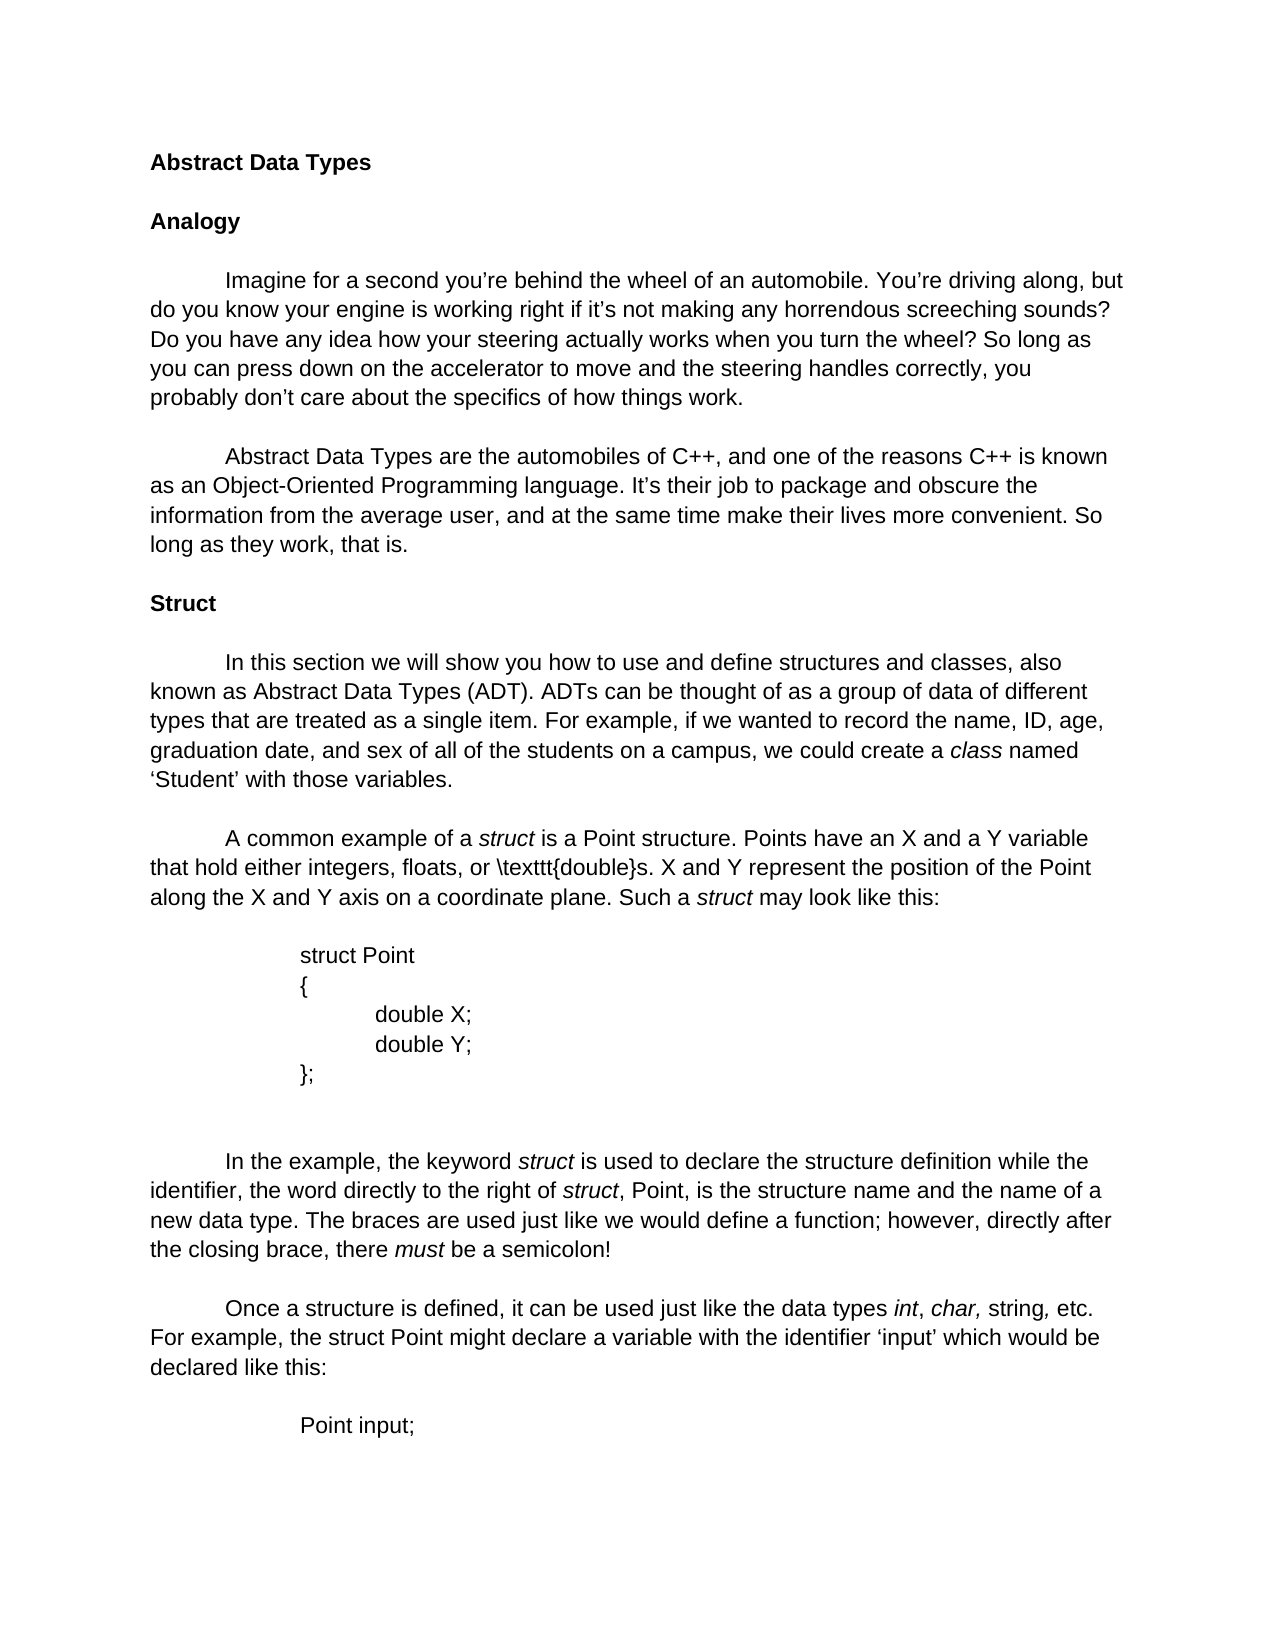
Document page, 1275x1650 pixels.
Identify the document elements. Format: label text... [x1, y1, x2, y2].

text In this section we will show you how to use and define structures and classes, also known as Abstract Data Types (ADT). ADTs can be thought of as a group of data of different types that are treated as a single item. For example, if we wanted to record the name, ID, age, graduation date, and sex of all of the students on a campus, we could create a class named ‘Student’ with those variables. [150, 649, 1125, 792]
text In the example, the keyword struct is used to declare the structure definition while the identifier, the word directly to the right of struct, Point, is the structure name and the name of a new data type. The braces are used just like we would define a function; however, directly after the closing brace, there must be a semicolon! [150, 1149, 1125, 1262]
text double X; [150, 1002, 1125, 1027]
text Abstract Data Types [150, 150, 1125, 176]
text struct Point [150, 943, 1125, 969]
text Analogy [150, 209, 1125, 234]
text { [150, 972, 1125, 998]
text Point input; [150, 1413, 1125, 1439]
text Struct [150, 591, 1125, 616]
text A common example of a struct is a Point structure. Points have an X and a Y variable that hold either integers, floats, or \texttt{double}s. X and Y represent the position of the Point along the X and Y axis on a coordinate plane. Such a struct may look like this: [150, 826, 1125, 910]
text }; [150, 1061, 1125, 1086]
text Abstract Data Types are the automobiles of C++, and one of the reasons C++ is known as an Object-Oriented Programming language. It’s their job to package and obscure the information from the average user, and at the same time make their lives more convenient. So long as they work, that is. [150, 444, 1125, 557]
text Imagine for a second you’re behind the wheel of an automobile. You’re driving along, but do you know your engine is working right if it’s not making any horrendous screeching sounds? Do you have any idea how your steering actually works when you turn the wheel? So long as you can press down on the accelerator to move and the steering handles correctly, you probably don’t care about the specifics of how things work. [150, 267, 1125, 411]
text double Y; [150, 1031, 1125, 1057]
text Once a structure is defined, it can be used just like the data types int, char, string, etc. For example, the struct Point might declare a variable with the identifier ‘input’ which would be declared like this: [150, 1296, 1125, 1380]
